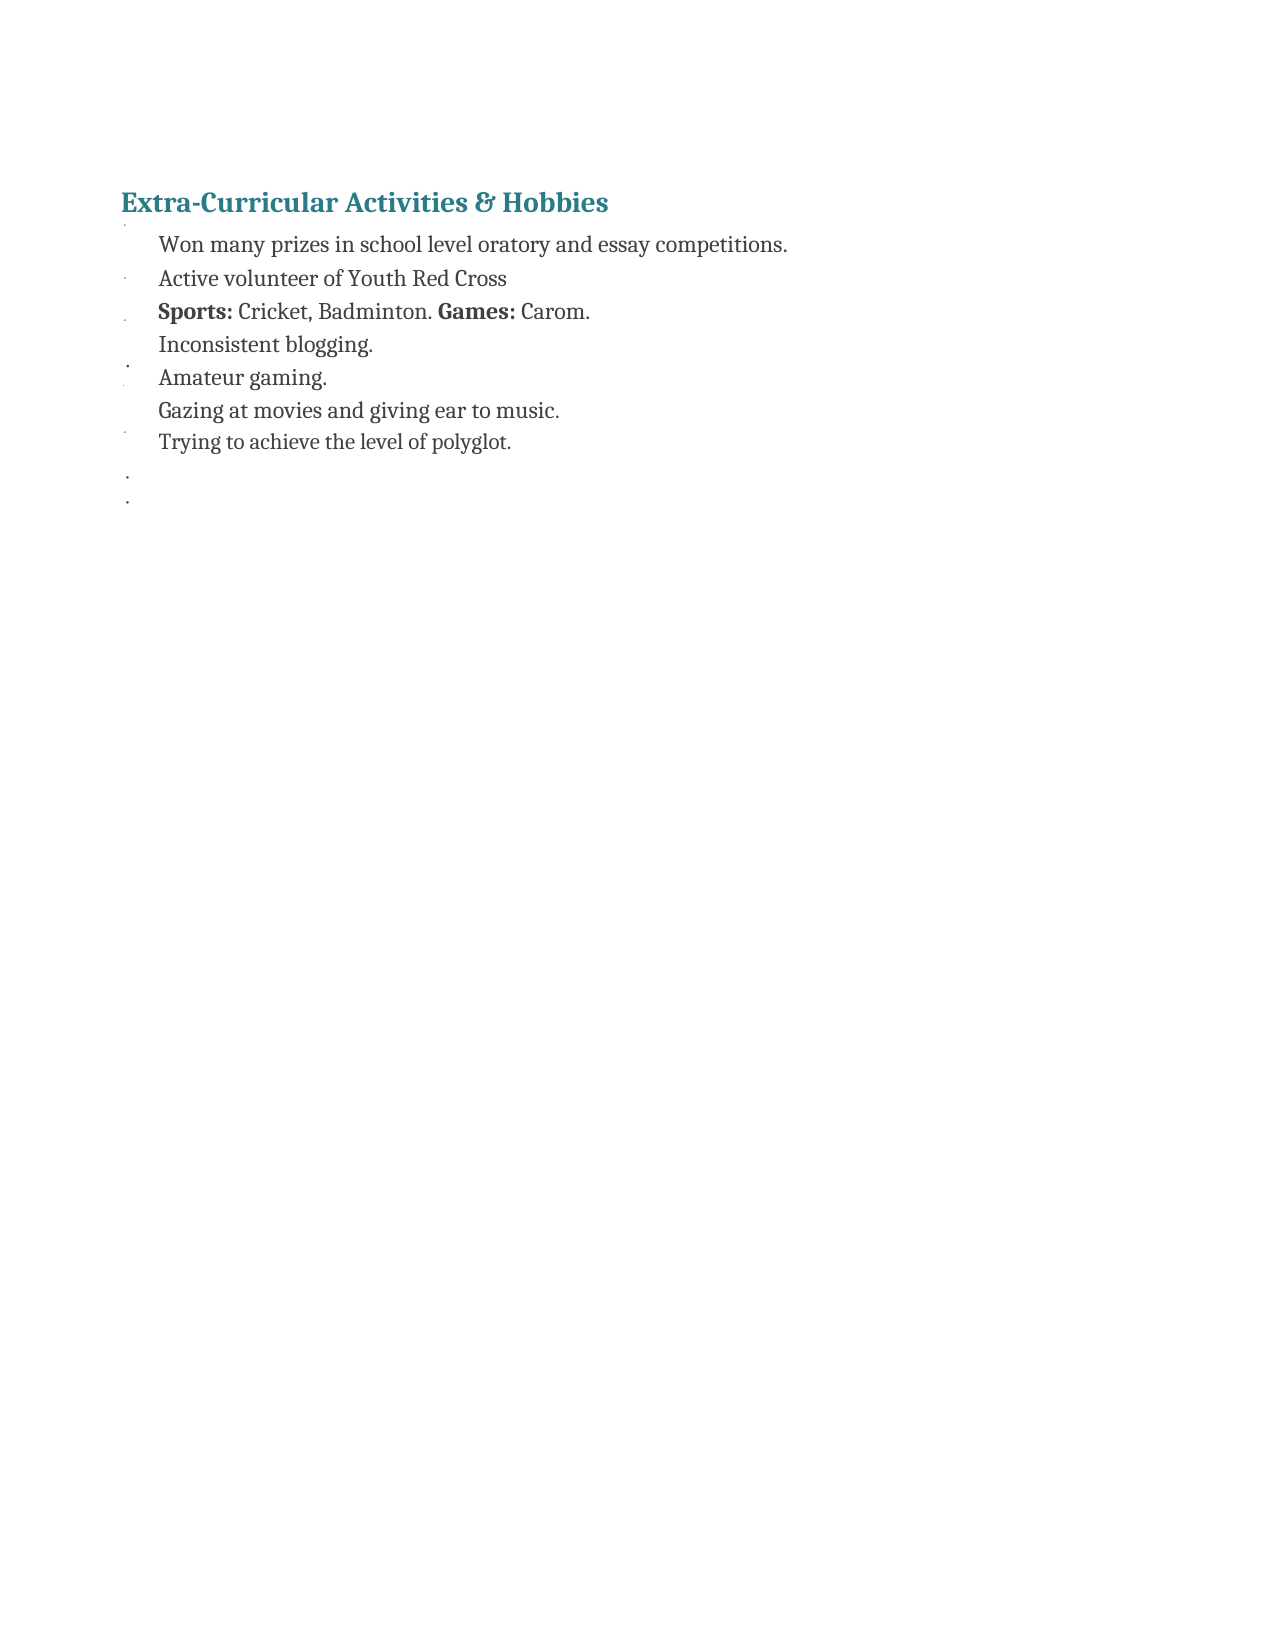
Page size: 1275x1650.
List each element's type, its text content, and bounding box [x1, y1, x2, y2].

text  [121, 468, 127, 489]
text Sports: Cricket, Badminton. Games: Carom. [158, 297, 825, 325]
text  [121, 357, 127, 379]
text Amateur gaming. [158, 363, 1129, 391]
text  [121, 383, 127, 410]
text  [121, 220, 127, 247]
text Extra-Curricular Activities & Hobbies [121, 186, 1129, 220]
text  [121, 315, 127, 343]
text  [121, 427, 127, 454]
text Gazing at movies and giving ear to music. [158, 397, 1129, 424]
text Inconsistent blogging. [158, 331, 1129, 358]
text  [121, 494, 127, 515]
text Won many prizes in school level oratory and essay competitions. Active volunteer of Youth Red Cross [158, 231, 825, 292]
text Trying to achieve the level of polyglot. [158, 429, 1129, 455]
text  [121, 273, 127, 301]
